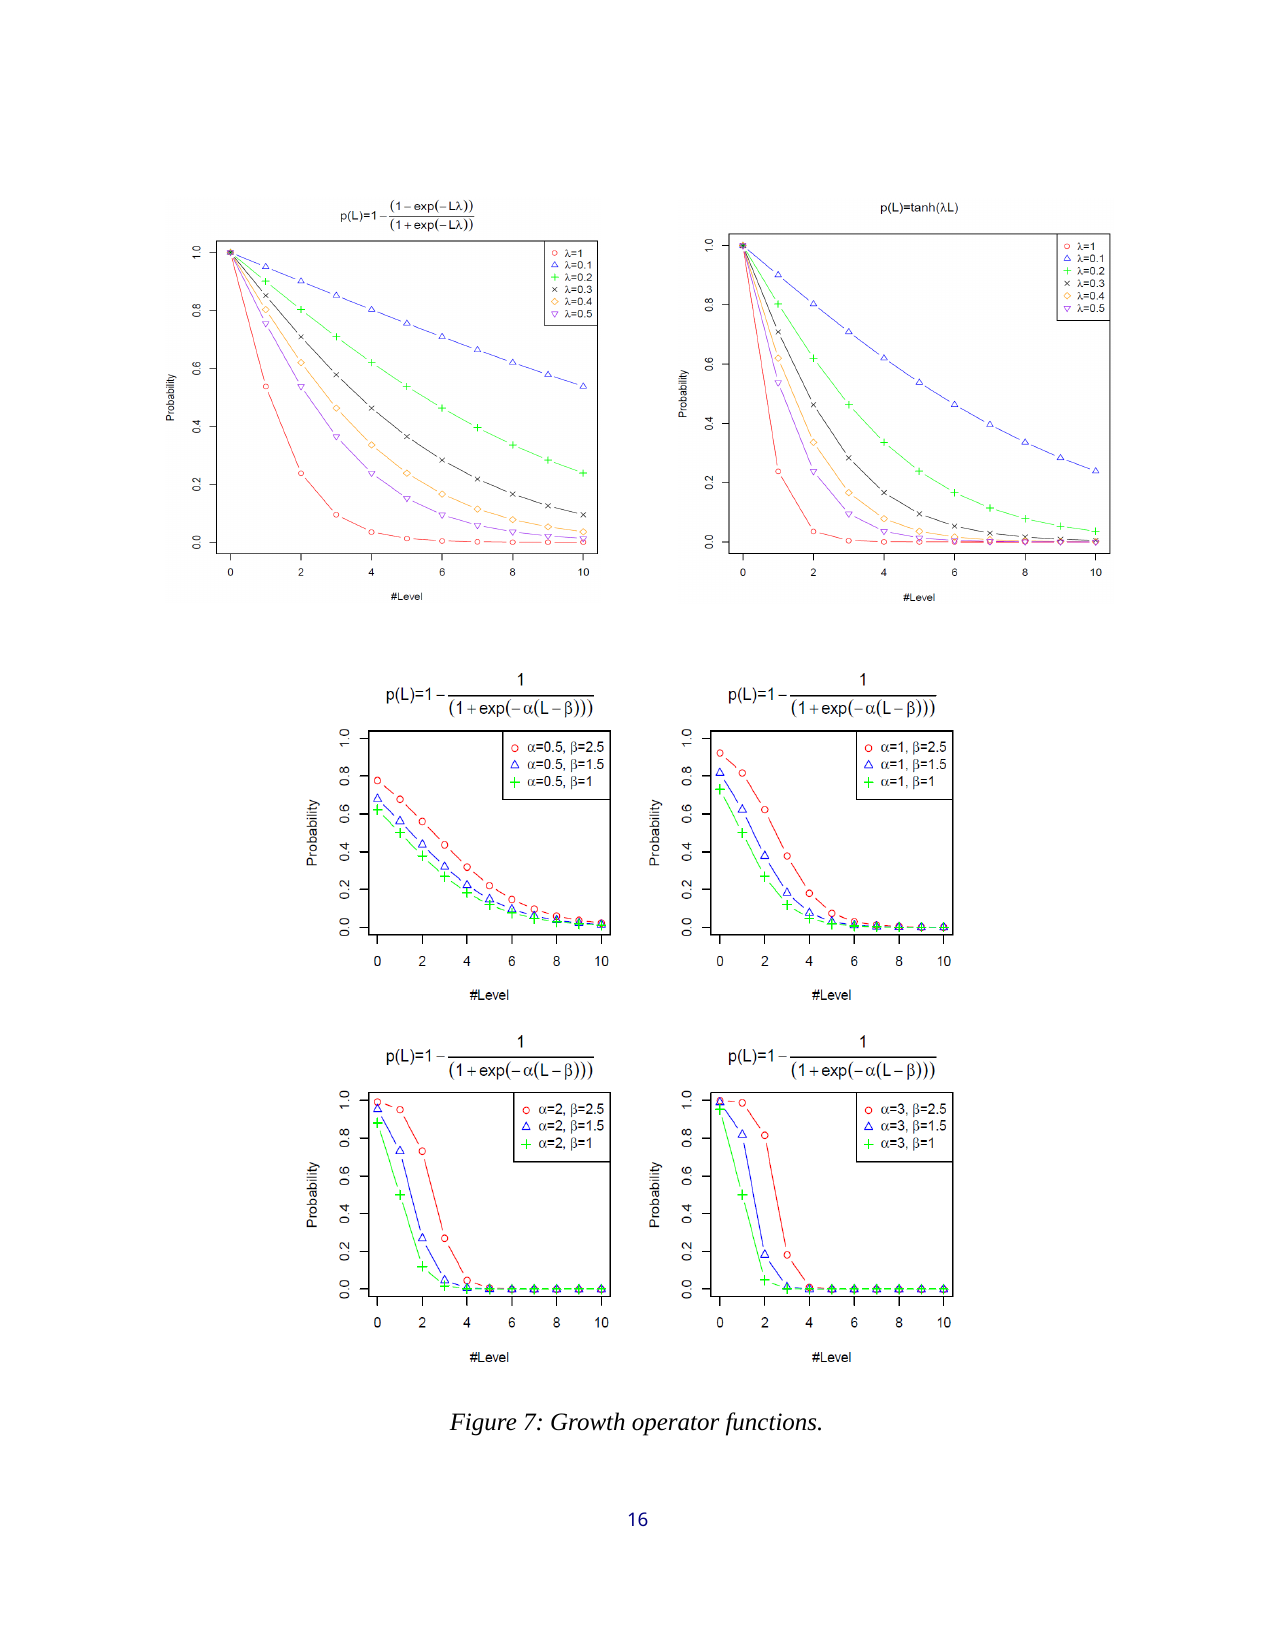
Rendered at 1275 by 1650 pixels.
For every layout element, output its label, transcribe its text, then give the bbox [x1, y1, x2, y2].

table_cell [119, 662, 1157, 1394]
text Figure 7: Growth operator functions. [118, 1407, 1157, 1436]
picture [165, 197, 602, 603]
table_header [119, 178, 637, 661]
picture [677, 198, 1114, 604]
table_header [638, 199, 1157, 661]
table_header [638, 178, 1157, 198]
picture [305, 665, 959, 1366]
